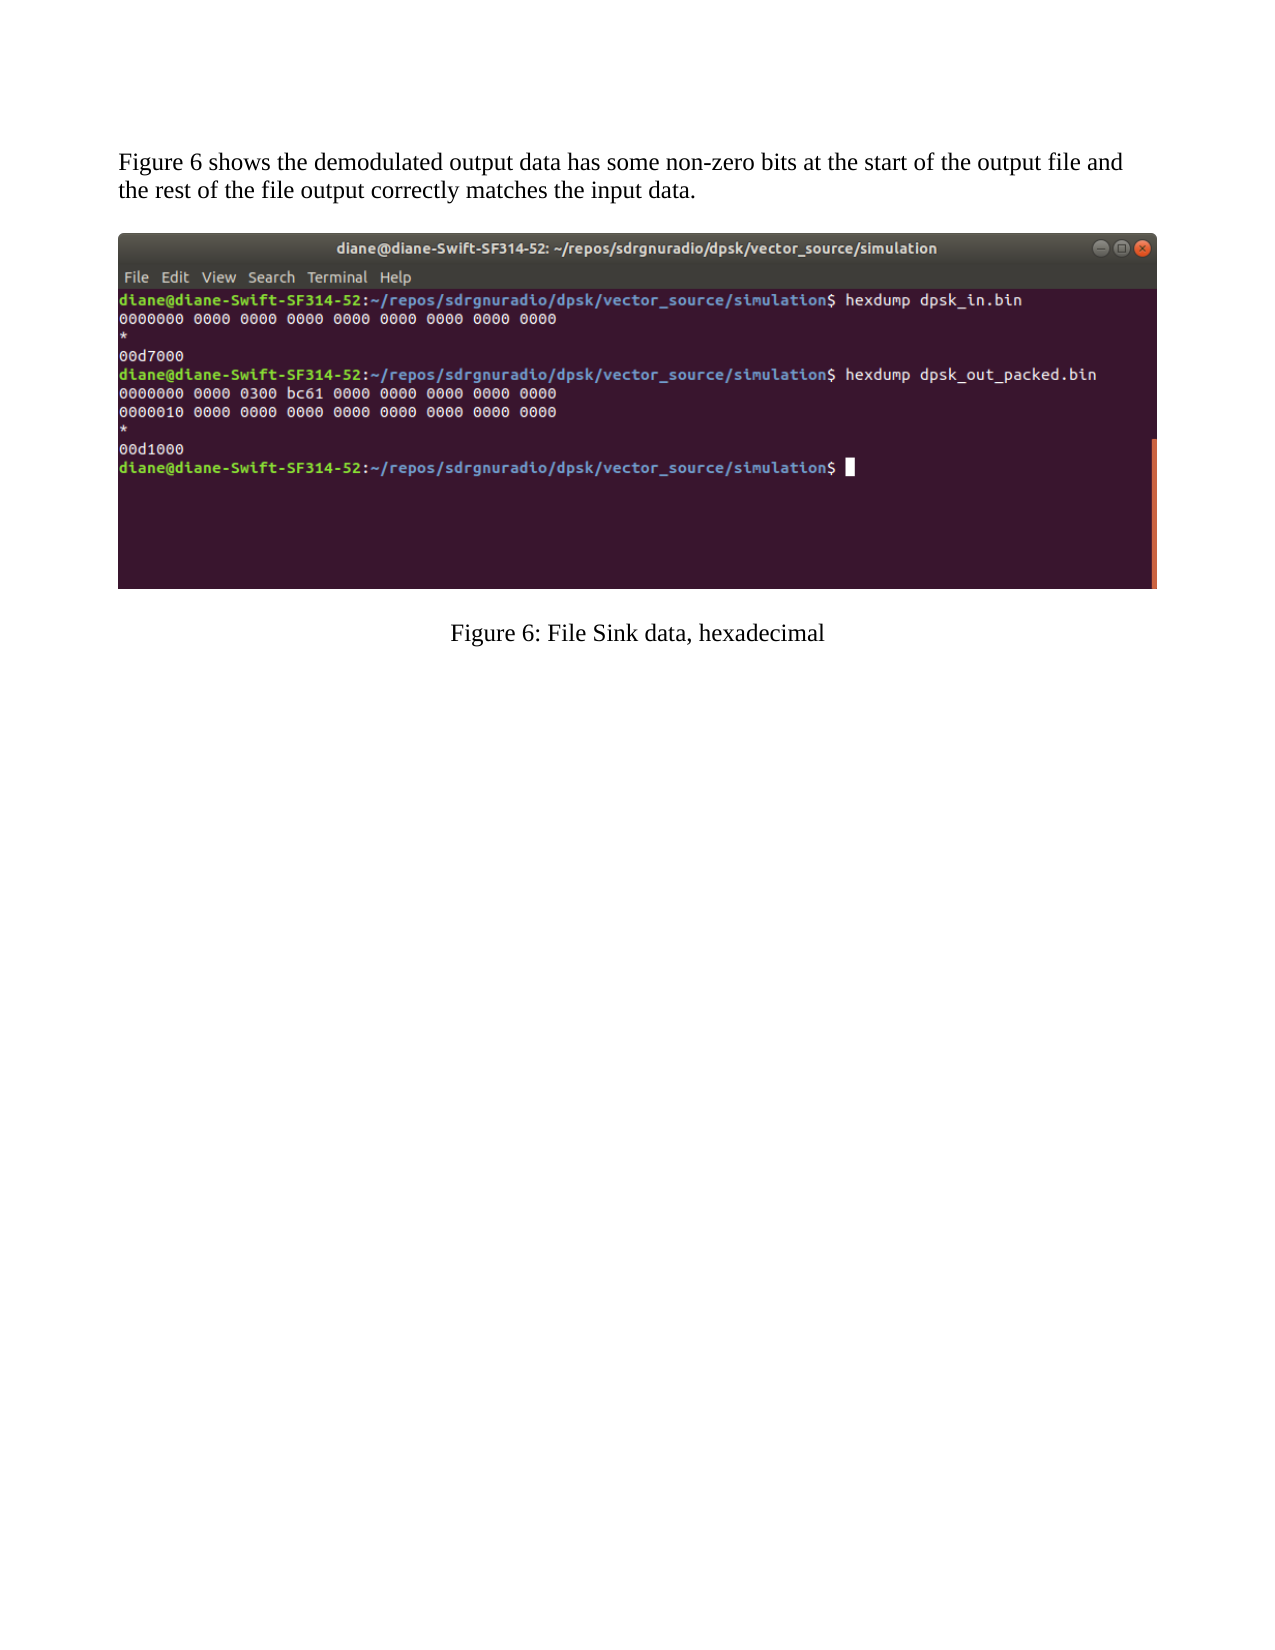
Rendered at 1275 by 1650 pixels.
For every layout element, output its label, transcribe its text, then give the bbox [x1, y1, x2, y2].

text Figure 6: File Sink data, hexadecimal [118, 618, 1157, 646]
text Figure 6 shows the demodulated output data has some non-zero bits at the start of the output file and the rest of the file output correctly matches the input data. [118, 147, 1157, 204]
picture [118, 233, 1157, 589]
